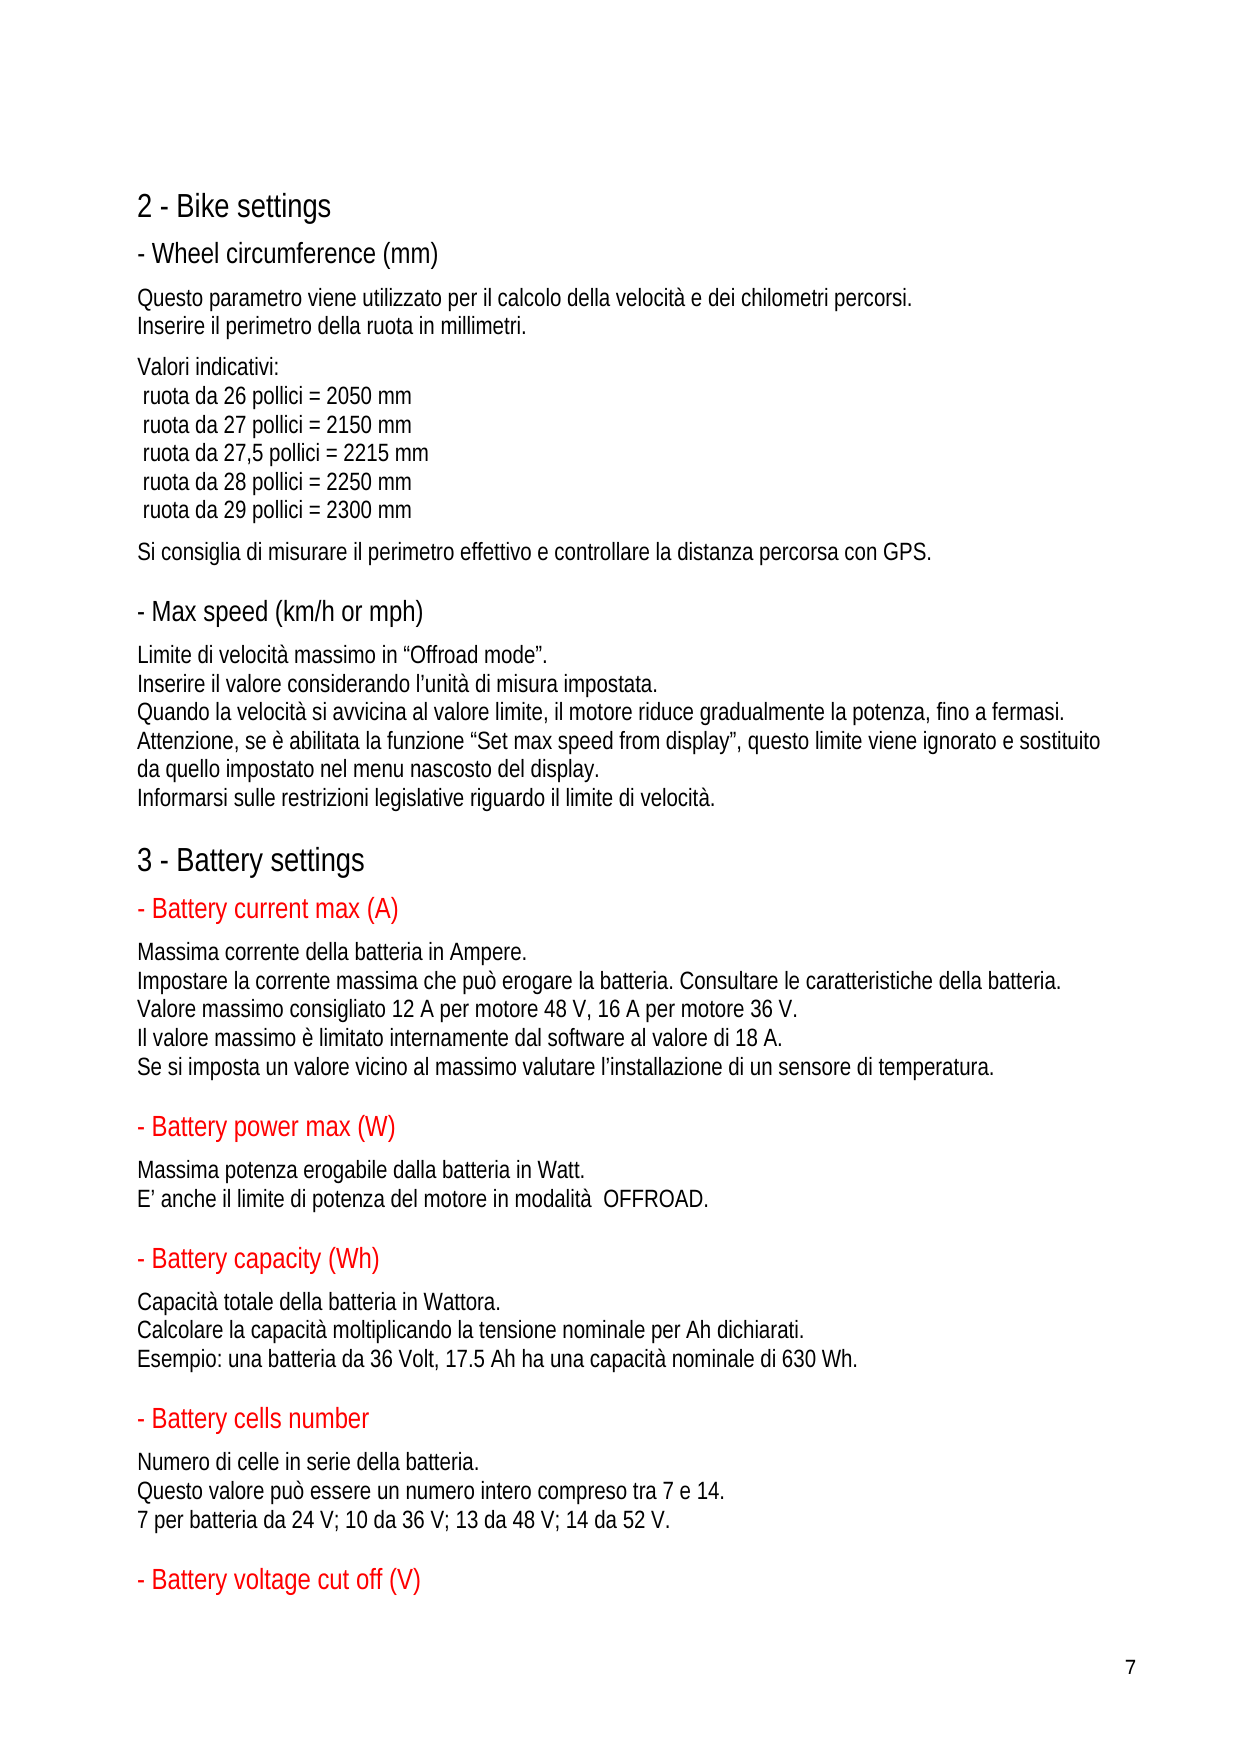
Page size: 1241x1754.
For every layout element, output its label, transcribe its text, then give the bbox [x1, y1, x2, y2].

text Massima potenza erogabile dalla batteria in Watt. [137, 1155, 1122, 1183]
text - Battery capacity (Wh) [137, 1241, 1122, 1274]
text 7 per batteria da 24 V; 10 da 36 V; 13 da 48 V; 14 da 52 V. [137, 1504, 1122, 1533]
text Se si imposta un valore vicino al massimo valutare l’installazione di un sensore di temperatura. [137, 1052, 1122, 1080]
text Esempio: una batteria da 36 Volt, 17.5 Ah ha una capacità nominale di 630 Wh. [137, 1344, 1122, 1373]
text ruota da 28 pollici = 2250 mm [137, 467, 1122, 496]
text Attenzione, se è abilitata la funzione “Set max speed from display”, questo limite viene ignorato e sostituito da quello impostato nel menu nascosto del display. [137, 726, 1122, 783]
text - Max speed (km/h or mph) [137, 594, 1122, 627]
text Questo parametro viene utilizzato per il calcolo della velocità e dei chilometri percorsi. [137, 282, 1122, 311]
text Valori indicativi: [137, 352, 1122, 381]
text Inserire il valore considerando l’unità di misura impostata. [137, 668, 1122, 697]
text ruota da 27,5 pollici = 2215 mm [137, 438, 1122, 467]
text ruota da 29 pollici = 2300 mm [137, 496, 1122, 524]
text Impostare la corrente massima che può erogare la batteria. Consultare le caratteristiche della batteria. [137, 966, 1122, 994]
text Quando la velocità si avvicina al valore limite, il motore riduce gradualmente la potenza, fino a fermasi. [137, 697, 1122, 726]
text E’ anche il limite di potenza del motore in modalità OFFROAD. [137, 1183, 1122, 1212]
text - Battery current max (A) [137, 891, 1122, 924]
text - Wheel circumference (mm) [137, 237, 1122, 270]
subtitle 3 - Battery settings [137, 840, 1122, 879]
text Il valore massimo è limitato internamente dal software al valore di 18 A. [137, 1023, 1122, 1052]
text ruota da 27 pollici = 2150 mm [137, 409, 1122, 438]
text Massima corrente della batteria in Ampere. [137, 937, 1122, 966]
text Limite di velocità massimo in “Offroad mode”. [137, 640, 1122, 668]
text Capacità totale della batteria in Wattora. [137, 1287, 1122, 1315]
text Informarsi sulle restrizioni legislative riguardo il limite di velocità. [137, 783, 1122, 812]
text Questo valore può essere un numero intero compreso tra 7 e 14. [137, 1476, 1122, 1504]
text - Battery cells number [137, 1401, 1122, 1435]
text Numero di celle in serie della batteria. [137, 1447, 1122, 1476]
text Si consiglia di misurare il perimetro effettivo e controllare la distanza percorsa con GPS. [137, 537, 1122, 565]
text Inserire il perimetro della ruota in millimetri. [137, 311, 1122, 340]
text ruota da 26 pollici = 2050 mm [137, 381, 1122, 409]
text Calcolare la capacità moltiplicando la tensione nominale per Ah dichiarati. [137, 1315, 1122, 1344]
text Valore massimo consigliato 12 A per motore 48 V, 16 A per motore 36 V. [137, 994, 1122, 1023]
text - Battery voltage cut off (V) [137, 1562, 1122, 1595]
text - Battery power max (W) [137, 1109, 1122, 1142]
text 2 - Bike settings [137, 186, 1122, 224]
